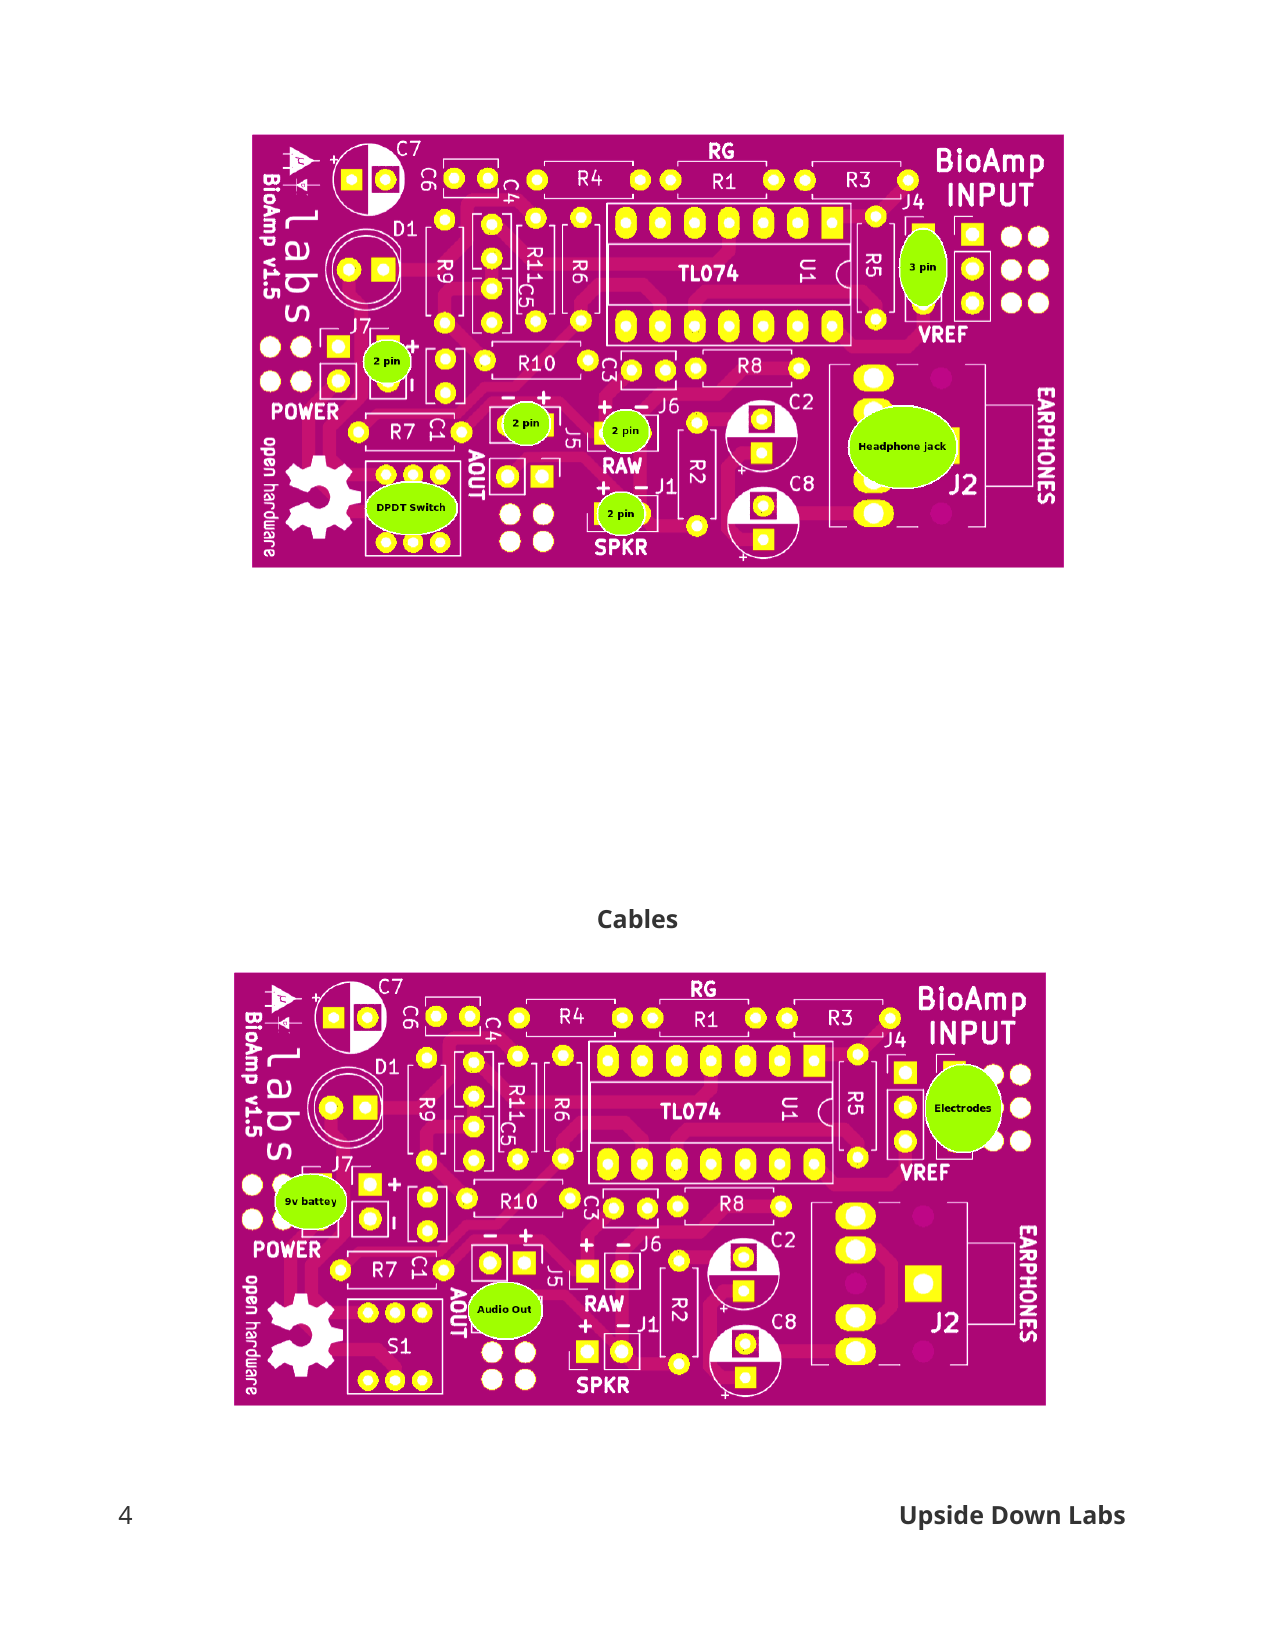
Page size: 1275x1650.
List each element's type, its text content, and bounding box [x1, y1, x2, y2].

picture [210, 960, 1065, 1420]
text Cables [118, 902, 1157, 936]
picture [228, 123, 1083, 582]
